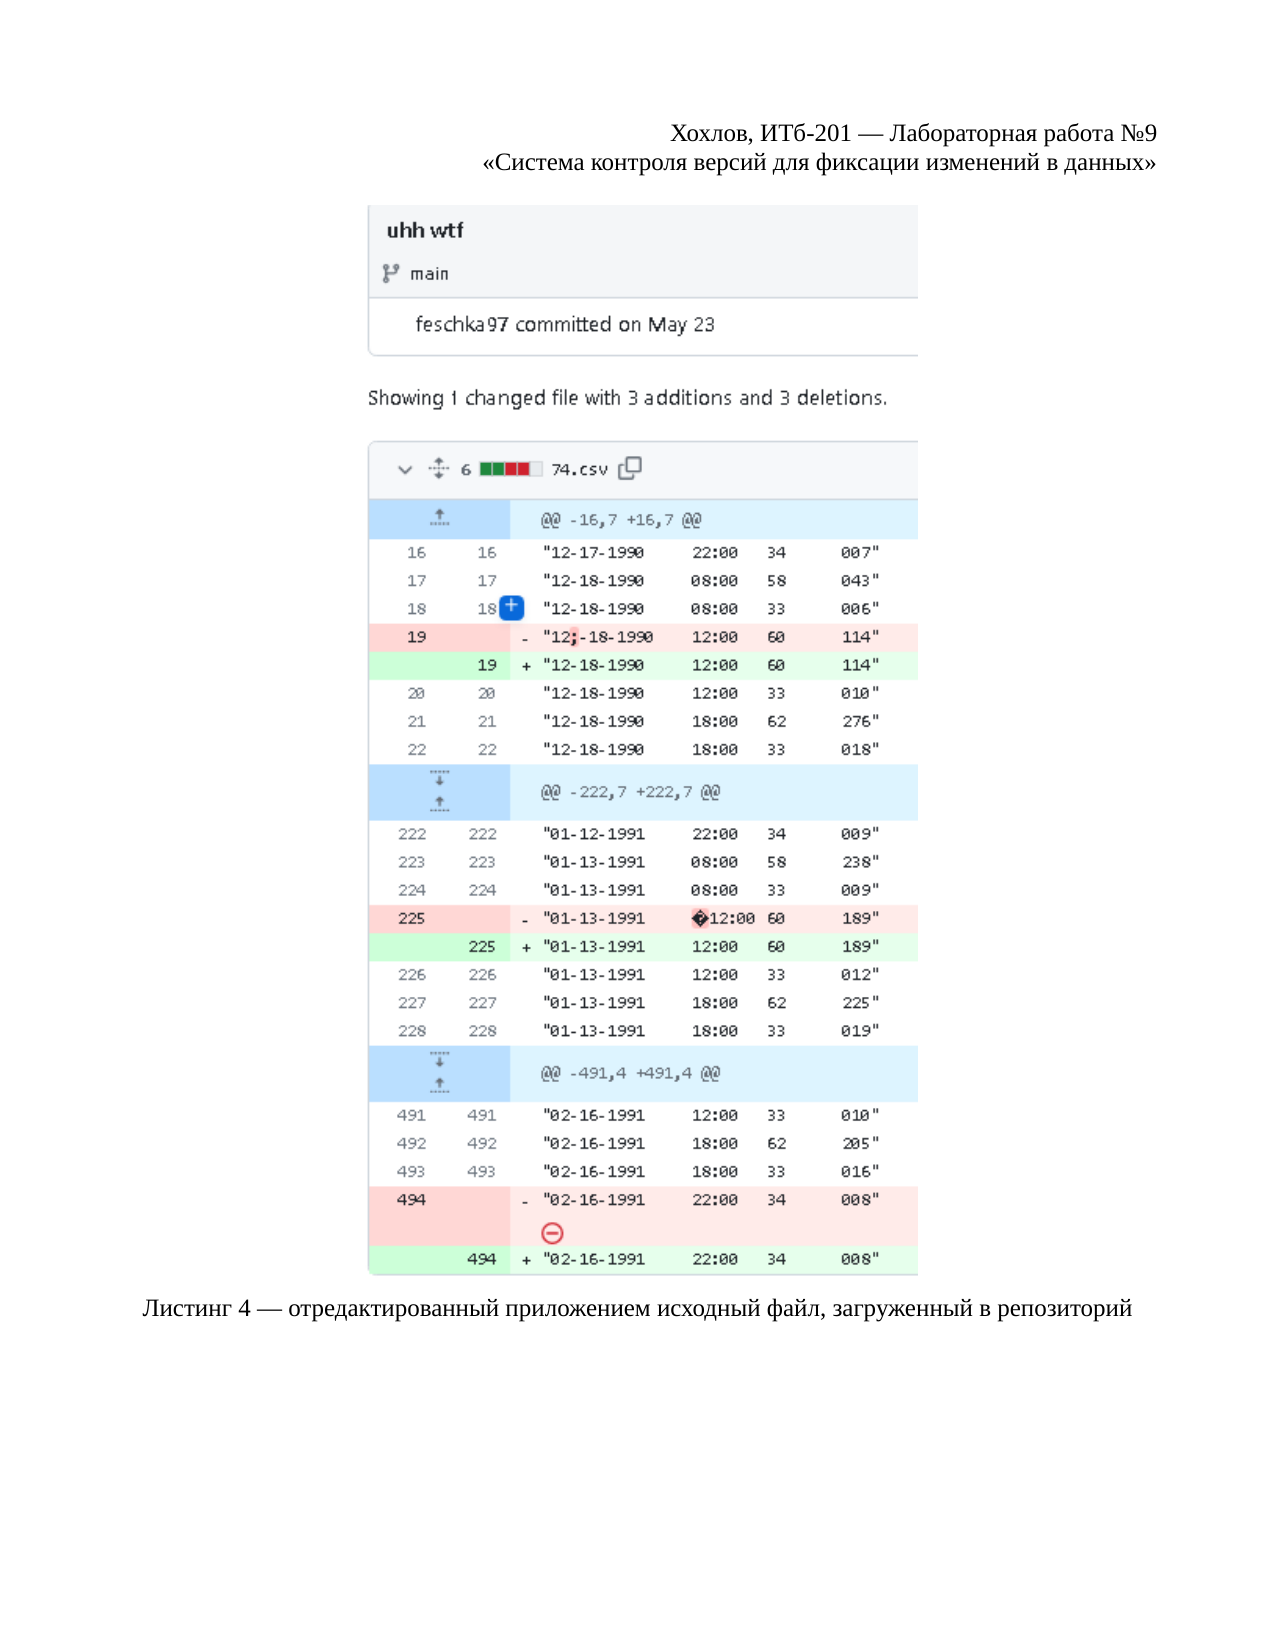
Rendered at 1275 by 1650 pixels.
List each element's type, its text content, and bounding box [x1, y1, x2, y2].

text Листинг 4 — отредактированный приложением исходный файл, загруженный в репозиторий [118, 205, 1157, 1321]
picture [357, 205, 918, 1293]
